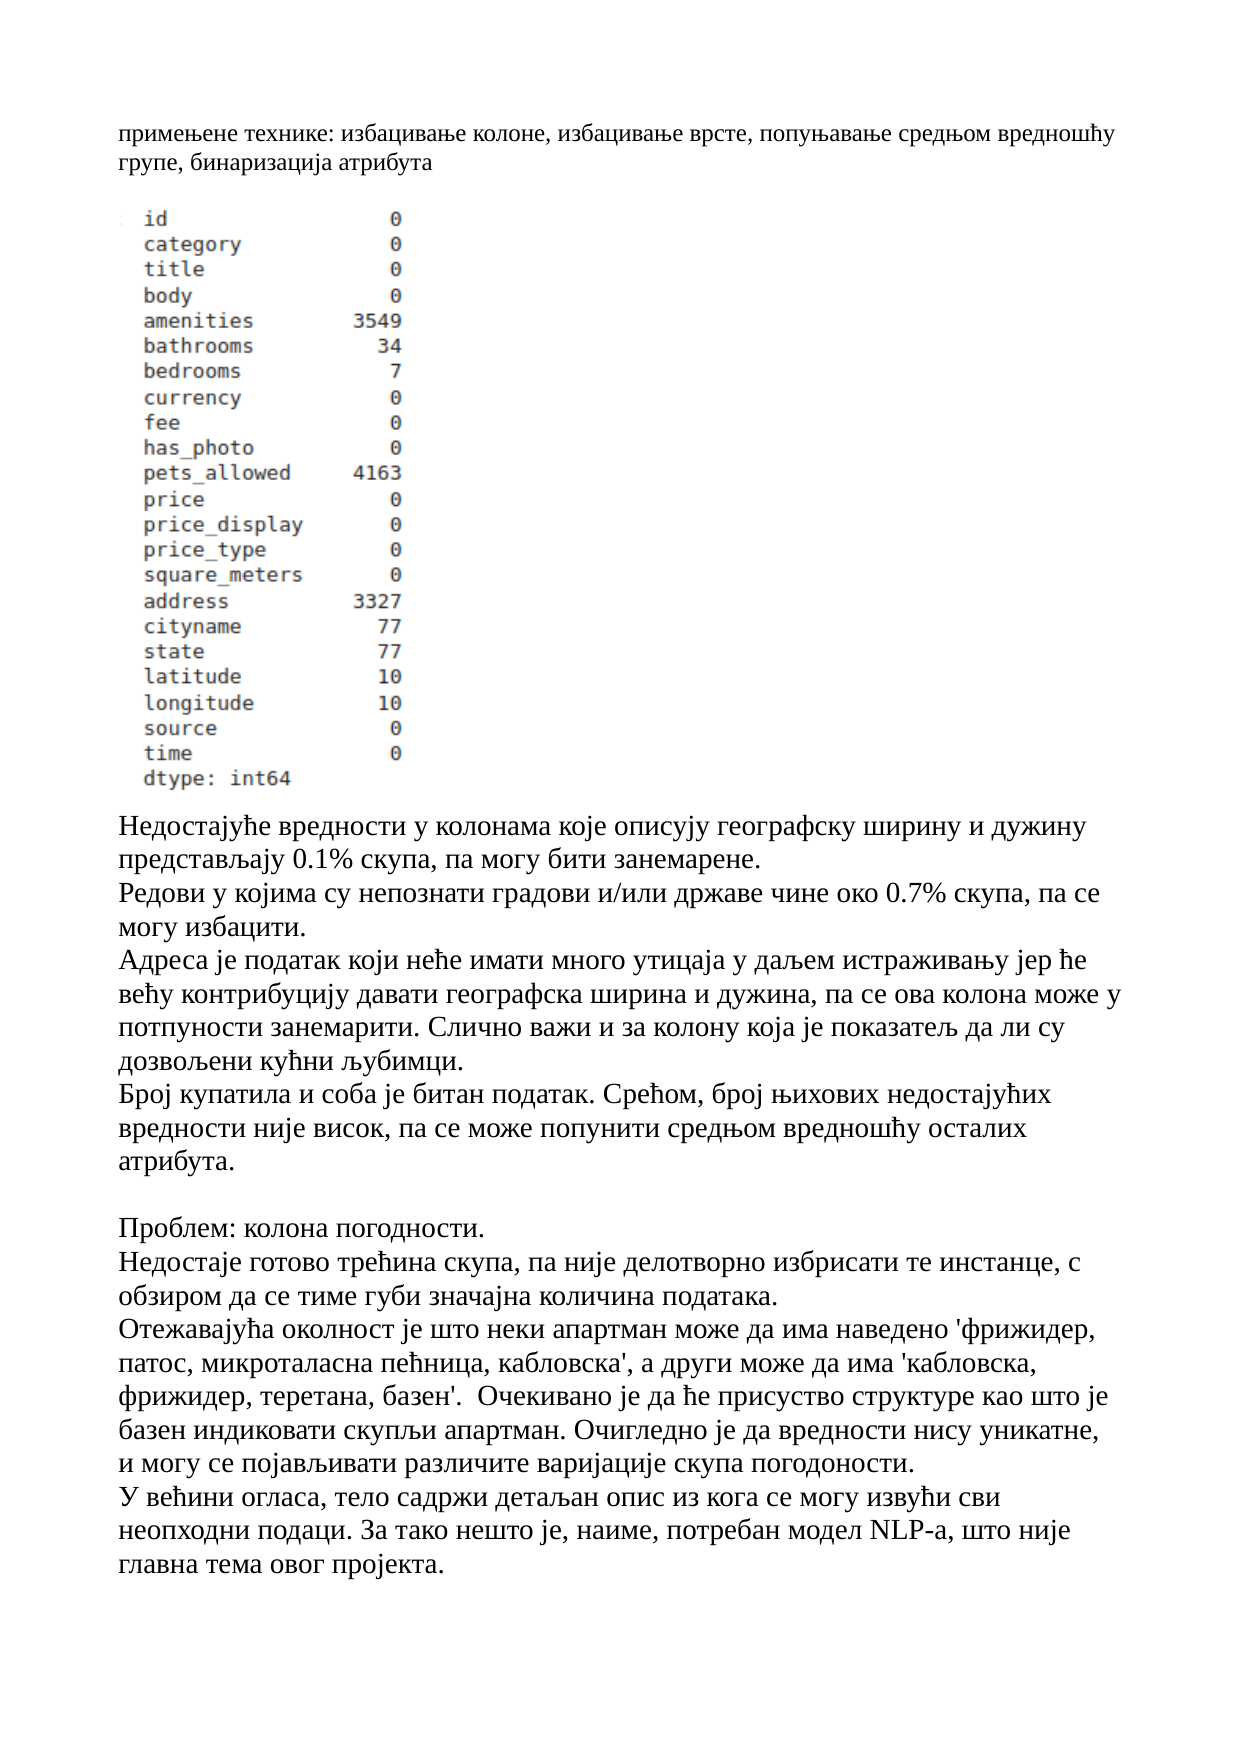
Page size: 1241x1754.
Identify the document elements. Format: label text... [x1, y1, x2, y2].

text Број купатила и соба је битан податак. Срећом, број њихових недостајућих вредности није висок, па се може попунити средњом вредношћу осталих атрибута. [118, 1076, 1122, 1177]
text примењене технике: избацивање колоне, избацивање врсте, попуњавање средњом вредношћу групе, бинаризација атрибута [118, 118, 1122, 176]
text Отежавајућа околност је што неки апартман може да има наведено 'фрижидер, патос, микроталасна пећница, кабловска', а други може да има 'кабловска, фрижидер, теретана, базен'. Очекивано је да ће присуство структуре као што је базен индиковати скупљи апартман. Очигледно је да вредности нису уникатне, и могу се појављивати различите варијације скупа погодоности. [118, 1311, 1122, 1479]
text Проблем: колона погодности. [118, 1211, 1122, 1244]
text Редови у којима су непознати градови и/или државе чине око 0.7% скупа, па се могу избацити. [118, 875, 1122, 942]
text Недостаје готово трећина скупа, па није делотворно избрисати те инстанце, с обзиром да се тиме губи значајна количина података. [118, 1244, 1122, 1311]
picture [121, 199, 435, 798]
text У већини огласа, тело садржи детаљан опис из кога се могу извући сви неопходни подаци. За тако нешто је, наиме, потребан модел NLP-a, што није главна тема овог пројекта. [118, 1479, 1122, 1579]
text Недостајуће вредности у колонама које описују географску ширину и дужину представљају 0.1% скупа, па могу бити занемарене. [118, 808, 1122, 875]
text Адреса је податак који неће имати много утицаја у даљем истраживању јер ће већу контрибуцију давати географска ширина и дужина, па се ова колона може у потпуности занемарити. Слично важи и за колону која је показатељ да ли су дозвољени кућни љубимци. [118, 942, 1122, 1076]
